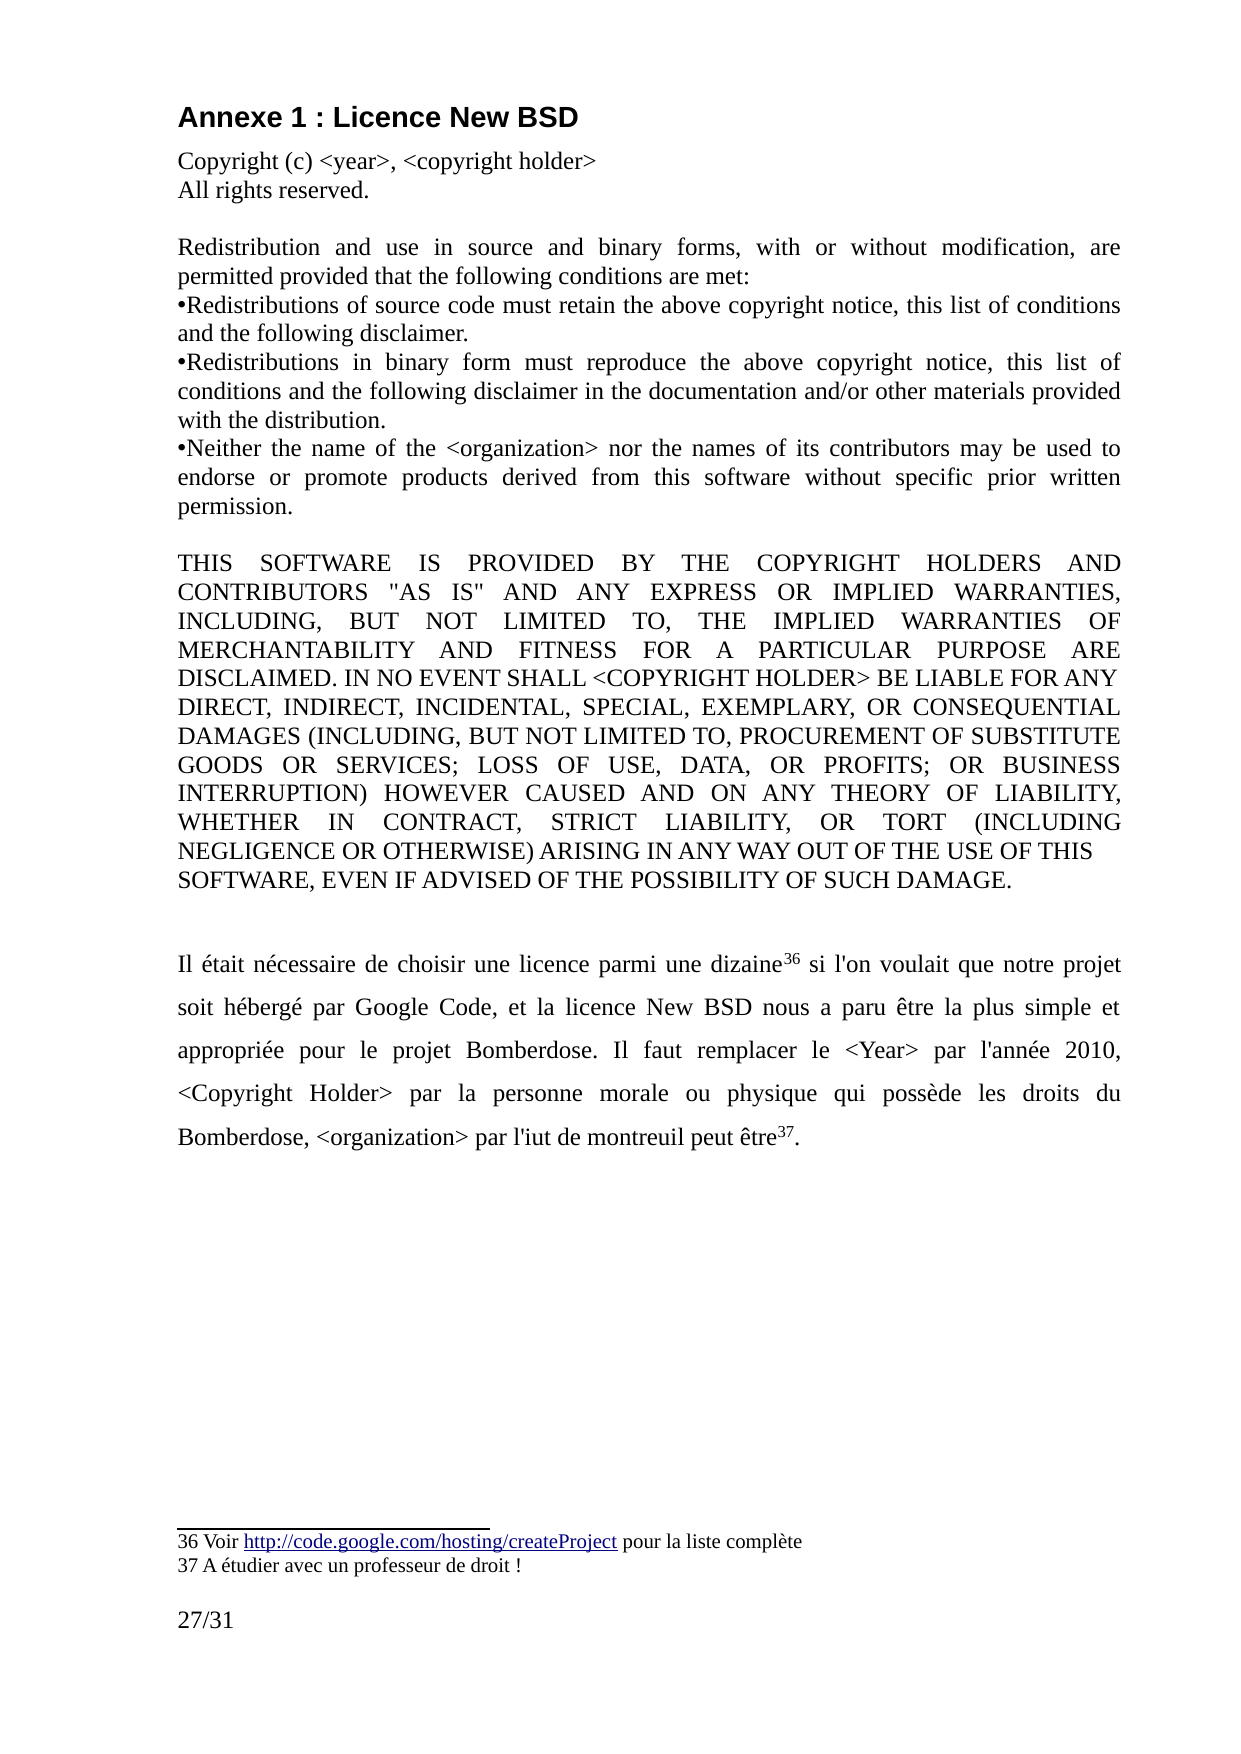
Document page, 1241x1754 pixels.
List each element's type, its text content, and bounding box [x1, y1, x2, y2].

list Redistributions of source code must retain the above copyright notice, this list of conditions and the following disclaimer. [177, 290, 1122, 347]
text SOFTWARE, EVEN IF ADVISED OF THE POSSIBILITY OF SUCH DAMAGE. [177, 865, 1122, 893]
list Redistributions in binary form must reproduce the above copyright notice, this list of conditions and the following disclaimer in the documentation and/or other materials provided with the distribution. [177, 347, 1122, 433]
text THIS SOFTWARE IS PROVIDED BY THE COPYRIGHT HOLDERS AND CONTRIBUTORS "AS IS" AND ANY EXPRESS OR IMPLIED WARRANTIES, INCLUDING, BUT NOT LIMITED TO, THE IMPLIED WARRANTIES OF MERCHANTABILITY AND FITNESS FOR A PARTICULAR PURPOSE ARE DISCLAIMED. IN NO EVENT SHALL <COPYRIGHT HOLDER> BE LIABLE FOR ANY [177, 548, 1122, 692]
subtitle Annexe 1 : Licence New BSD [177, 100, 1122, 133]
list Neither the name of the <organization> nor the names of its contributors may be used to endorse or promote products derived from this software without specific prior written permission. [177, 433, 1122, 520]
text A étudier avec un professeur de droit ! [177, 1553, 1122, 1577]
text Voir http://code.google.com/hosting/createProject pour la liste complète [177, 1529, 1122, 1553]
text Il était nécessaire de choisir une licence parmi une dizaine si l'on voulait que notre projet soit hébergé par Google Code, et la licence New BSD nous a paru être la plus simple et appropriée pour le projet Bomberdose. Il faut remplacer le <Year> par l'année 2010, <Copyright Holder> par la personne morale ou physique qui possède les droits du Bomberdose, <organization> par l'iut de montreuil peut être. [177, 949, 1122, 1150]
text Redistribution and use in source and binary forms, with or without modification, are permitted provided that the following conditions are met: [177, 232, 1122, 290]
text Copyright (c) <year>, <copyright holder> [177, 146, 1122, 175]
text DIRECT, INDIRECT, INCIDENTAL, SPECIAL, EXEMPLARY, OR CONSEQUENTIAL DAMAGES (INCLUDING, BUT NOT LIMITED TO, PROCUREMENT OF SUBSTITUTE GOODS OR SERVICES; LOSS OF USE, DATA, OR PROFITS; OR BUSINESS INTERRUPTION) HOWEVER CAUSED AND ON ANY THEORY OF LIABILITY, WHETHER IN CONTRACT, STRICT LIABILITY, OR TORT (INCLUDING NEGLIGENCE OR OTHERWISE) ARISING IN ANY WAY OUT OF THE USE OF THIS [177, 692, 1122, 865]
text All rights reserved. [177, 175, 1122, 203]
